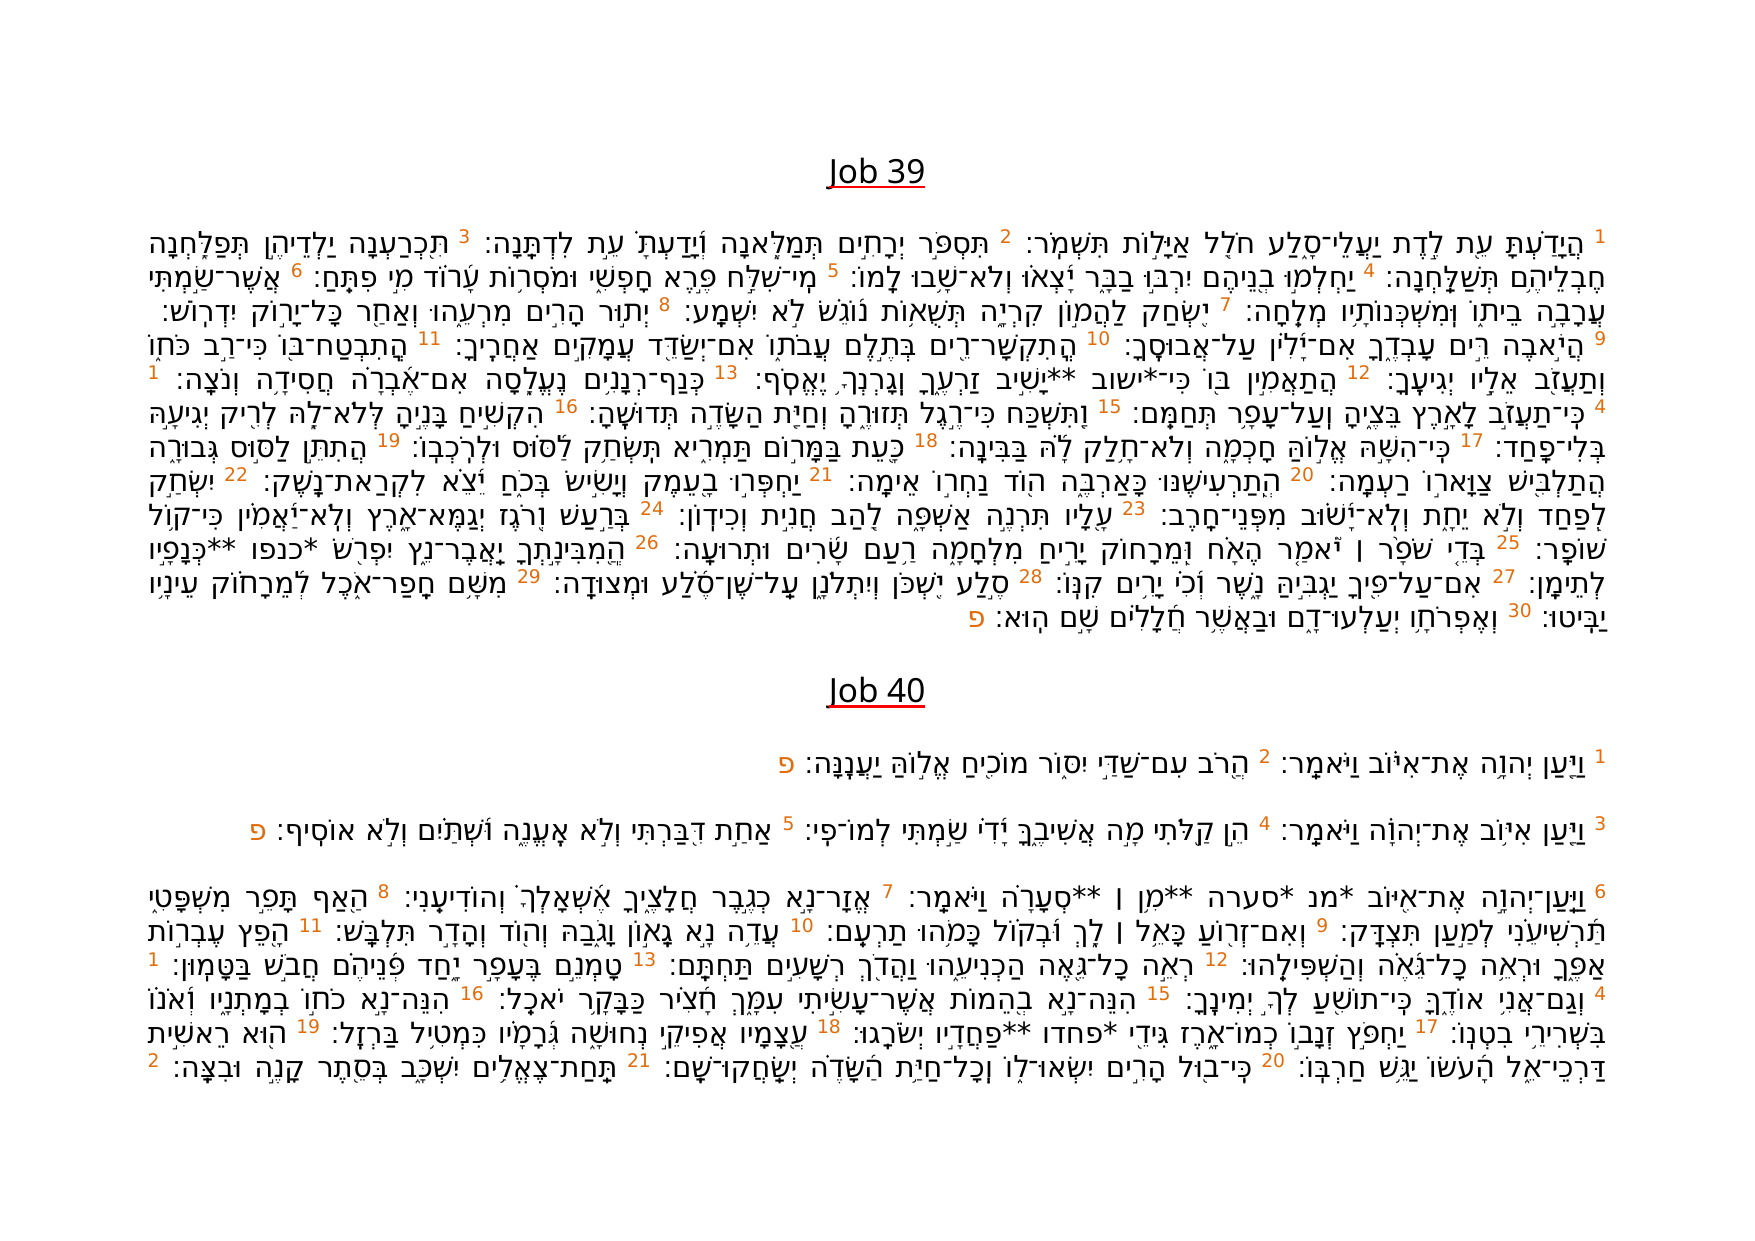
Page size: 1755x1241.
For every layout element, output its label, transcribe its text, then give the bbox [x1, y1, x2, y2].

text Job 39 [148, 148, 1606, 193]
text 6 וַיַּֽעַן־יְהוָ֣ה אֶת־אִ֭יּוֹב *מנ *סערה **מִ֥ן ׀ **סְעָרָ֗ה וַיֹּאמַֽר׃ ‬‬7 אֱזָר־נָ֣א כְגֶ֣בֶר חֲלָצֶ֑יךָ אֶ֝שְׁאָלְךָ֗ וְהוֹדִיעֵֽנִי׃ ‬‬8 הַ֭אַף תָּפֵ֣ר מִשְׁפָּטִ֑י תַּ֝רְשִׁיעֵ֗נִי לְמַ֣עַן תִּצְדָּֽק׃ ‬‬9 וְאִם־זְר֖וֹעַ כָּאֵ֥ל ׀ לָ֑ךְ וּ֝בְק֗וֹל כָּמֹ֥הוּ תַרְעֵֽם׃ ‬‬10 עֲדֵ֥ה נָ֣א גָֽא֣וֹן וָגֹ֑בַהּ וְה֖וֹד וְהָדָ֣ר תִּלְבָּֽשׁ׃ ‬‬11 הָ֭פֵץ עֶבְר֣וֹת אַפֶּ֑ךָ וּרְאֵ֥ה כָל־גֵּ֝אֶ֗ה וְהַשְׁפִּילֵֽהוּ׃ ‬‬12 רְאֵ֣ה כָל־גֵּ֭אֶה הַכְנִיעֵ֑הוּ וַהֲדֹ֖ךְ רְשָׁעִ֣ים תַּחְתָּֽם׃ ‬‬13 טָמְנֵ֣ם בֶּעָפָ֣ר יָ֑חַד פְּ֝נֵיהֶ֗ם חֲבֹ֣שׁ בַּטָּמֽוּן׃ ‬‬14 וְגַם־אֲנִ֥י אוֹדֶ֑ךָּ כִּֽי־תוֹשִׁ֖עַ לְךָ֣ יְמִינֶֽךָ׃ ‬‬15 הִנֵּה־נָ֣א בְ֭הֵמוֹת אֲשֶׁר־עָשִׂ֣יתִי עִמָּ֑ךְ חָ֝צִ֗יר כַּבָּקָ֥ר יֹאכֵֽל׃ ‬‬16 הִנֵּה־נָ֣א כֹח֣וֹ בְמָתְנָ֑יו וְ֝אֹנ֗וֹ בִּשְׁרִירֵ֥י בִטְנֽוֹ׃ ‬‬17 יַחְפֹּ֣ץ זְנָב֣וֹ כְמוֹ־אָ֑רֶז גִּידֵ֖י *פחדו **פַחֲדָ֣יו יְשֹׂרָֽגוּ׃ ‬‬18 עֲ֭צָמָיו אֲפִיקֵ֣י נְחוּשָׁ֑ה גְּ֝רָמָ֗יו כִּמְטִ֥יל בַּרְזֶֽל׃ ‬‬19 ה֭וּא רֵאשִׁ֣ית דַּרְכֵי־אֵ֑ל הָ֝עֹשׂוֹ יַגֵּ֥שׁ חַרְבּֽוֹ׃ ‬‬20 כִּֽי־ב֭וּל הָרִ֣ים יִשְׂאוּ־ל֑וֹ וְֽכָל־חַיַּ֥ת הַ֝שָּׂדֶ֗ה יְשַֽׂחֲקוּ־שָֽׁם׃ ‬‬21 תַּֽחַת־צֶאֱלִ֥ים יִשְׁכָּ֑ב בְּסֵ֖תֶר קָנֶ֣ה וּבִצָּֽה׃ ‬‬22 יְסֻכֻּ֣הוּ צֶאֱלִ֣ים צִֽלֲל֑וֹ יְ֝סֻבּ֗וּהוּ עַרְבֵי־נָֽחַל׃ ‬‬23 הֵ֤ן יַעֲשֹׁ֣ק נָ֭הָר לֹ֣א יַחְפּ֑וֹז יִבְטַ֓ח ׀ כִּֽי־יָגִ֖יחַ יַרְדֵּ֣ן אֶל־פִּֽיהוּ׃ ‬‬24 בְּעֵינָ֥יו יִקָּחֶ֑נּוּ בְּ֝מֽוֹקְשִׁ֗ים יִנְקָב־אָֽף׃ ‬‬25 תִּמְשֹׁ֣ךְ לִוְיָתָ֣ן בְּחַכָּ֑ה וּ֝בְחֶ֗בֶל תַּשְׁקִ֥יעַ לְשֹׁנֽוֹ׃ ‬‬26 הֲתָשִׂ֣ים אַגְמ֣וֹן בְּאַפּ֑וֹ וּ֝בְח֗וֹחַ תִּקּ֥וֹב לֶֽחֱיוֹ׃ ‬‬27 הֲיַרְבֶּ֣ה אֵ֭לֶיךָ תַּחֲנוּנִ֑ים אִם־יְדַבֵּ֖ר אֵלֶ֣יךָ רַכּֽוֹת׃ ‬‬28 הֲיִכְרֹ֣ת בְּרִ֣ית עִמָּ֑ךְ תִּ֝קָּחֶ֗נּוּ לְעֶ֣בֶד עוֹלָֽם׃ ‬‬29 הֽ͏ַתְשַׂחֶק־בּ֭וֹ כַּצִּפּ֑וֹר וְ֝תִקְשְׁרֶ֗נּוּ לְנַעֲרוֹתֶֽיךָ׃ ‬‬30 יִכְר֣וּ עָ֭לָיו חַבָּרִ֑ים יֶ֝חֱצ֗וּהוּ בֵּ֣ין כְּֽנַעֲנִֽים׃ ‬‬31 הַֽתְמַלֵּ֣א בְשֻׂכּ֣וֹת עוֹר֑וֹ וּבְצִלְצַ֖ל דָּגִ֣ים רֹאשֽׁוֹ׃ ‬‬32 שִׂים־עָלָ֥יו כַּפֶּ֑ךָ זְכֹ֥ר מִ֝לְחָמָ֗ה אַל־תּוֹסַֽף׃ ‬‬ [148, 881, 1606, 1084]
text Job 40 [148, 667, 1606, 713]
text 1 וַיַּ֖עַן יְהוָ֥ה אֶת־אִיּ֗וֹב וַיֹּאמַֽר׃ 2 הֲ֭רֹב עִם־שַׁדַּ֣י יִסּ֑וֹר מוֹכִ֖יחַ אֱל֣וֹהַּ יַעֲנֶֽנָּה׃ פ ‬‬‬ [148, 746, 1606, 780]
text 1 הֲיָדַ֗עְתָּ עֵ֭ת לֶ֣דֶת יַעֲלֵי־סָ֑לַע חֹלֵ֖ל אַיָּל֣וֹת תִּשְׁמֹֽר׃ 2 תִּסְפֹּ֣ר יְרָחִ֣ים תְּמַלֶּ֑אנָה וְ֝יָדַעְתָּ֗ עֵ֣ת לִדְתָּֽנָה׃ ‬‬3 תִּ֭כְרַעְנָה יַלְדֵיהֶ֣ן תְּפַלַּ֑חְנָה חֶבְלֵיהֶ֥ם תְּשַׁלַּֽחְנָה׃ ‬‬4 יַחְלְמ֣וּ בְ֭נֵיהֶם יִרְבּ֣וּ בַבָּ֑ר יָ֝צְא֗וּ וְלֹא־שָׁ֥בוּ לָֽמוֹ׃ ‬‬5 מִֽי־שִׁלַּ֣ח פֶּ֣רֶא חָפְשִׁ֑י וּמֹסְר֥וֹת עָ֝ר֗וֹד מִ֣י פִתֵּֽחַ׃ ‬‬6 אֲשֶׁר־שַׂ֣מְתִּי עֲרָבָ֣ה בֵית֑וֹ וּֽמִשְׁכְּנוֹתָ֥יו מְלֵֽחָה׃ ‬‬7 יִ֭שְׂחַק לַהֲמ֣וֹן קִרְיָ֑ה תְּשֻׁא֥וֹת נ֝וֹגֵ֗שׂ לֹ֣א יִשְׁמָֽע׃ ‬‬8 יְת֣וּר הָרִ֣ים מִרְעֵ֑הוּ וְאַחַ֖ר כָּל־יָר֣וֹק יִדְרֽוֹשׁ׃ ‬‬9 הֲיֹ֣אבֶה רֵּ֣ים עָבְדֶ֑ךָ אִם־יָ֝לִ֗ין עַל־אֲבוּסֶֽךָ׃ ‬‬10 הֲ‍ֽתִקְשָׁר־רֵ֭ים בְּתֶ֣לֶם עֲבֹת֑וֹ אִם־יְשַׂדֵּ֖ד עֲמָקִ֣ים אַחֲרֶֽיךָ׃ ‬‬11 הֲֽתִבְטַח־בּ֭וֹ כִּי־רַ֣ב כֹּח֑וֹ וְתַעֲזֹ֖ב אֵלָ֣יו יְגִיעֶֽךָ׃ ‬‬12 הֲתַאֲמִ֣ין בּ֭וֹ כִּי־*ישוב **יָשִׁ֣יב זַרְעֶ֑ךָ וְֽגָרְנְךָ֥ יֶאֱסֹֽף׃ ‬‬13 כְּנַף־רְנָנִ֥ים נֶעֱלָ֑סָה אִם־אֶ֝בְרָ֗ה חֲסִידָ֥ה וְנֹצָֽה׃ ‬‬14 כִּֽי־תַעֲזֹ֣ב לָאָ֣רֶץ בֵּצֶ֑יהָ וְֽעַל־עָפָ֥ר תְּחַמֵּֽם׃ ‬‬15 וַ֭תִּשְׁכַּח כִּי־רֶ֣גֶל תְּזוּרֶ֑הָ וְחַיַּ֖ת הַשָּׂדֶ֣ה תְּדוּשֶֽׁהָ׃ ‬‬16 הִקְשִׁ֣יחַ בָּנֶ֣יהָ לְּלֹא־לָ֑הּ לְרִ֖יק יְגִיעָ֣הּ בְּלִי־פָֽחַד׃ ‬‬17 כִּֽי־הִשָּׁ֣הּ אֱל֣וֹהַּ חָכְמָ֑ה וְלֹא־חָ֥לַק לָ֝֗הּ בַּבִּינָֽה׃ ‬‬18 כָּ֭עֵת בַּמָּר֣וֹם תַּמְרִ֑יא תִּֽשְׂחַ֥ק לַ֝סּ֗וּס וּלְרֹֽכְבֽוֹ׃ ‬‬19 הֲתִתֵּ֣ן לַסּ֣וּס גְּבוּרָ֑ה הֲתַלְבִּ֖ישׁ צַוָּאר֣וֹ רַעְמָֽה׃ ‬‬20 הְֽ֭תַרְעִישֶׁנּוּ כָּאַרְבֶּ֑ה ה֖וֹד נַחְר֣וֹ אֵימָֽה׃ ‬‬21 יַחְפְּר֣וּ בָ֭עֵמֶק וְיָשִׂ֣ישׂ בְּכֹ֑חַ יֵ֝צֵ֗א לִקְרַאת־נָֽשֶׁק׃ ‬‬22 יִשְׂחַ֣ק לְ֭פַחַד וְלֹ֣א יֵחָ֑ת וְלֹֽא־יָ֝שׁ֗וּב מִפְּנֵי־חָֽרֶב׃ ‬‬23 עָ֭לָיו תִּרְנֶ֣ה אַשְׁפָּ֑ה לַ֖הַב חֲנִ֣ית וְכִידֽוֹן׃ ‬‬24 בְּרַ֣עַשׁ וְ֭רֹגֶז יְגַמֶּא־אָ֑רֶץ וְלֹֽא־יַ֝אֲמִ֗ין כִּי־ק֥וֹל שׁוֹפָֽר׃ ‬‬25 בְּדֵ֤י שֹׁפָ֨ר ׀ יֹ֘אמַ֤ר הֶאָ֗ח וּֽ֭מֵרָחוֹק יָרִ֣יחַ מִלְחָמָ֑ה רַ֥עַם שָׂ֝רִים וּתְרוּעָֽה׃ ‬‬26 הֲ‍ֽ֭מִבִּינָ֣תְךָ יַֽאֲבֶר־נֵ֑ץ יִפְרֹ֖שׂ *כנפו **כְּנָפָ֣יו לְתֵימָֽן׃ ‬‬27 אִם־עַל־פִּ֭יךָ יַגְבִּ֣יהַּ נָ֑שֶׁר וְ֝כִ֗י יָרִ֥ים קִנּֽוֹ׃ ‬‬28 סֶ֣לַע יִ֭שְׁכֹּן וְיִתְלֹנָ֑ן עַֽל־שֶׁן־סֶ֝֗לַע וּמְצוּדָֽה׃ ‬‬29 מִשָּׁ֥ם חָֽפַר־אֹ֑כֶל לְ֝מֵרָח֗וֹק עֵינָ֥יו יַבִּֽיטוּ׃ ‬‬30 וְאֶפְרֹחָ֥ו יְעַלְעוּ־דָ֑ם וּבַאֲשֶׁ֥ר חֲ֝לָלִ֗ים שָׁ֣ם הֽוּא׃ פ ‬‬ [148, 226, 1606, 634]
text 3 וַיַּ֖עַן אִיּ֥וֹב אֶת־יְהוָ֗ה וַיֹּאמַֽר׃ ‬‬4 הֵ֣ן קַ֭לֹּתִי מָ֣ה אֲשִׁיבֶ֑ךָּ יָ֝דִ֗י שַׂ֣מְתִּי לְמוֹ־פִֽי׃ ‬‬5 אַחַ֣ת דִּ֭בַּרְתִּי וְלֹ֣א אֶֽעֱנֶ֑ה וּ֝שְׁתַּ֗יִם וְלֹ֣א אוֹסִֽיף׃ פ ‬‬‬‬‬ [148, 813, 1606, 847]
